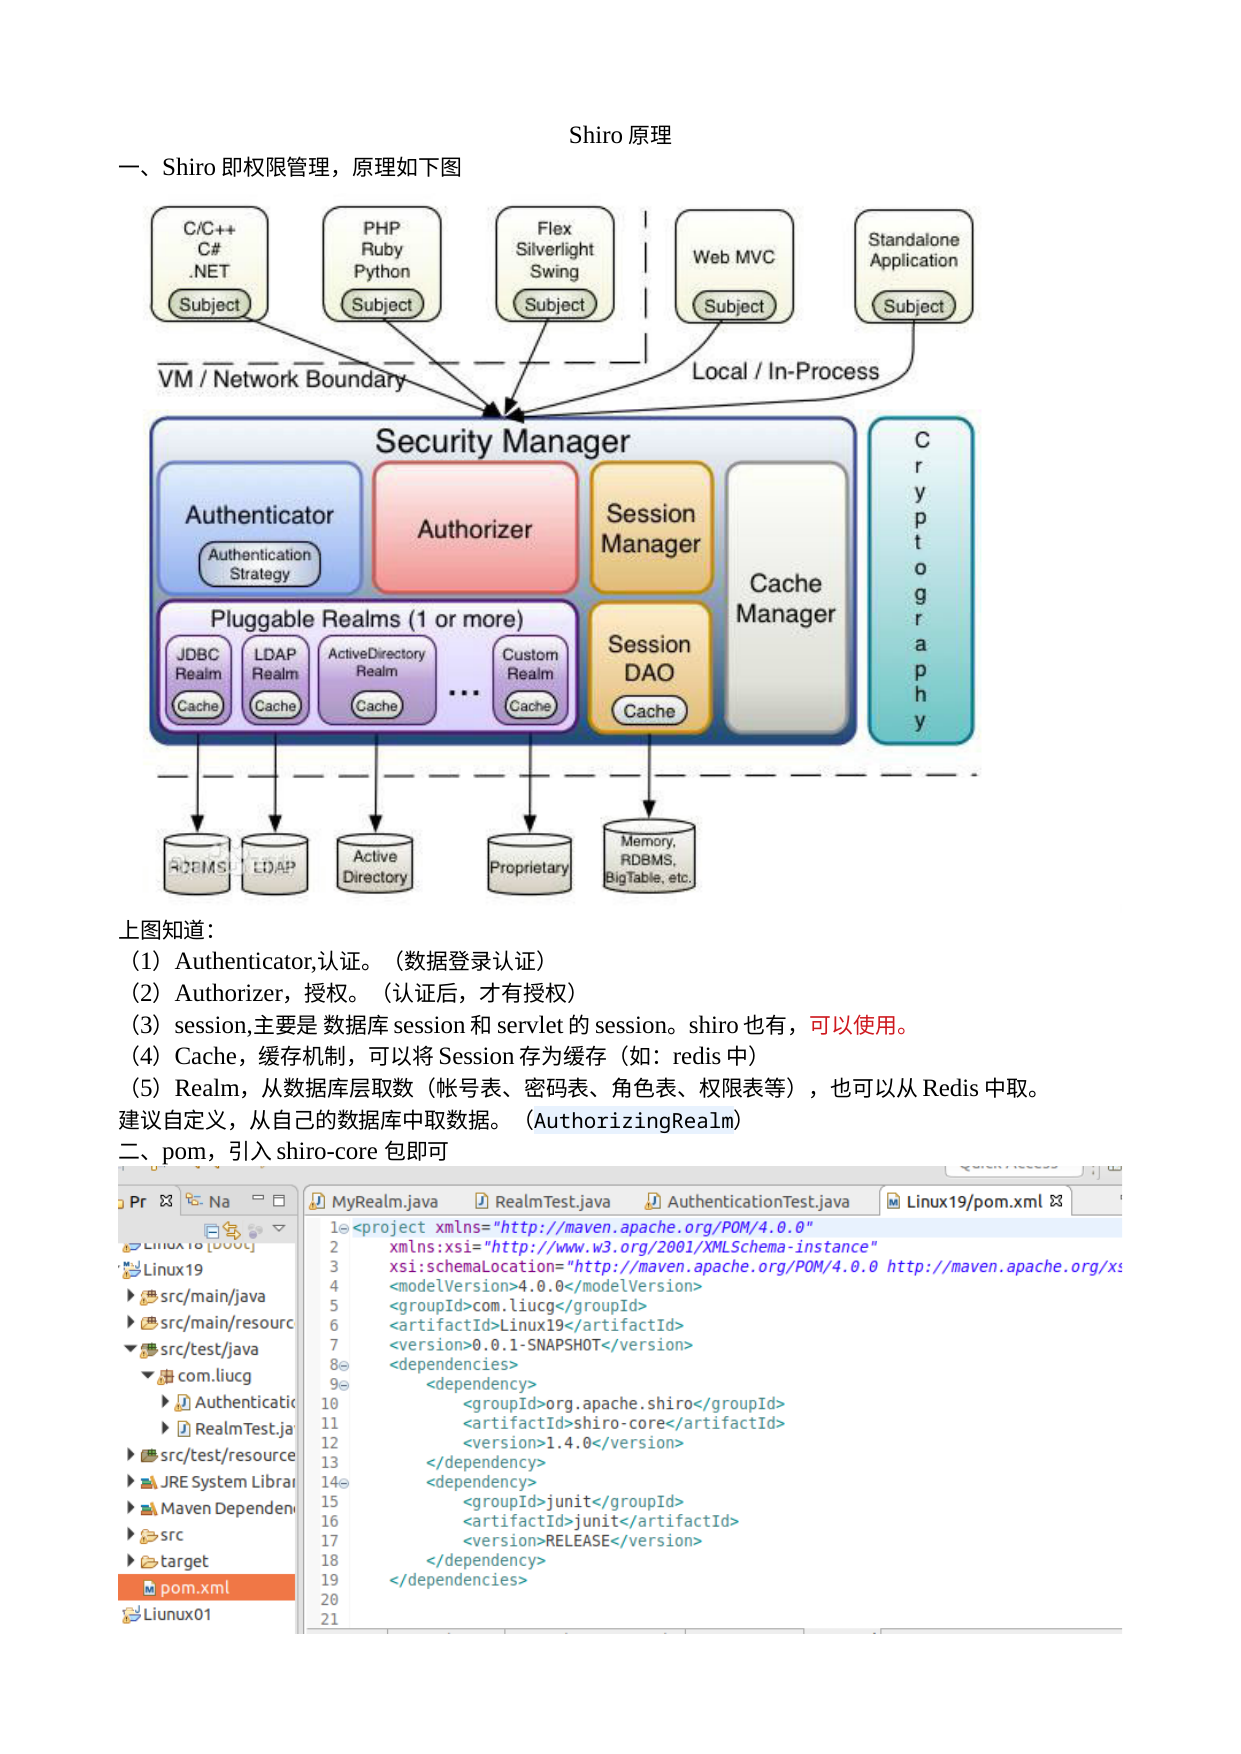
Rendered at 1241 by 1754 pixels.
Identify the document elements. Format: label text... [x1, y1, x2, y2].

text 上图知道： [118, 913, 1122, 944]
text （3）session,主要是 数据库session和servlet的session。shiro也有，可以使用。 [118, 1008, 1122, 1039]
text Shiro原理 [118, 118, 1122, 150]
picture [118, 1166, 1123, 1634]
text （2）Authorizer，授权。（认证后，才有授权） [118, 976, 1122, 1008]
text （5）Realm，从数据库层取数（帐号表、密码表、角色表、权限表等），也可以从Redis中取。 [118, 1071, 1122, 1103]
text 一、Shiro即权限管理，原理如下图 [118, 150, 1122, 181]
text （4）Cache，缓存机制，可以将Session存为缓存（如：redis中） [118, 1039, 1122, 1071]
text （1）Authenticator,认证。（数据登录认证） [118, 944, 1122, 976]
text 建议自定义，从自己的数据库中取数据。（AuthorizingRealm） [118, 1103, 1122, 1134]
text 二、pom，引入shiro-core 包即可 [118, 1134, 1122, 1166]
picture [118, 181, 1123, 913]
